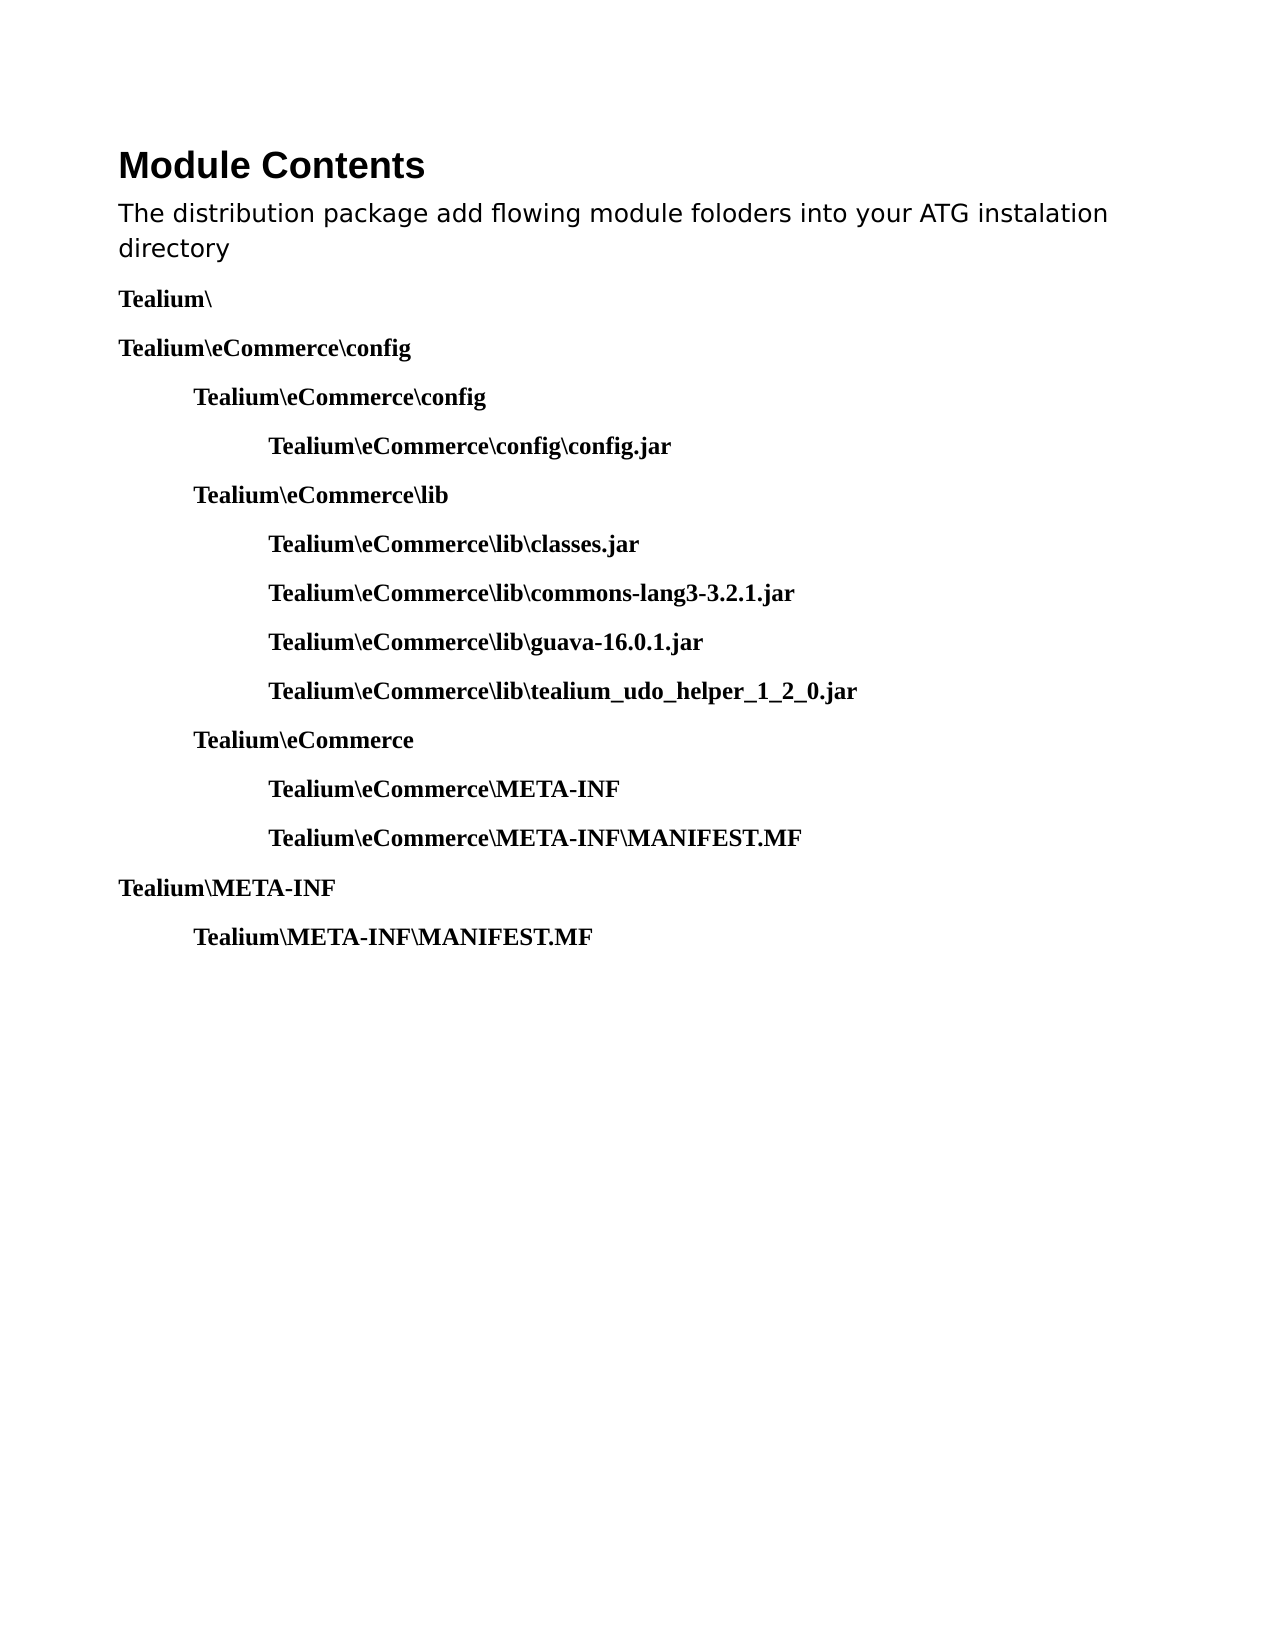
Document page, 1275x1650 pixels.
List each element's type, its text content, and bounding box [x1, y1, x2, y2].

text Tealium\ [118, 284, 1157, 313]
text Tealium\eCommerce\META-INF\MANIFEST.MF [118, 823, 1157, 852]
text Tealium\eCommerce\lib\guava-16.0.1.jar [118, 627, 1157, 656]
text Tealium\eCommerce\config [118, 382, 1157, 411]
text The distribution package add flowing module foloders into your ATG instalation directory [118, 199, 1157, 263]
text Tealium\eCommerce\lib\tealium_udo_helper_1_2_0.jar [118, 676, 1157, 705]
text Tealium\eCommerce\lib [118, 480, 1157, 509]
subtitle Module Contents [118, 143, 1157, 187]
text Tealium\eCommerce\lib\classes.jar [118, 529, 1157, 558]
text Tealium\eCommerce\config\config.jar [118, 431, 1157, 460]
text Tealium\META-INF\MANIFEST.MF [118, 922, 1157, 950]
text Tealium\META-INF [118, 873, 1157, 901]
text Tealium\eCommerce [118, 725, 1157, 754]
text Tealium\eCommerce\config [118, 333, 1157, 362]
text Tealium\eCommerce\META-INF [118, 774, 1157, 803]
text Tealium\eCommerce\lib\commons-lang3-3.2.1.jar [118, 578, 1157, 607]
